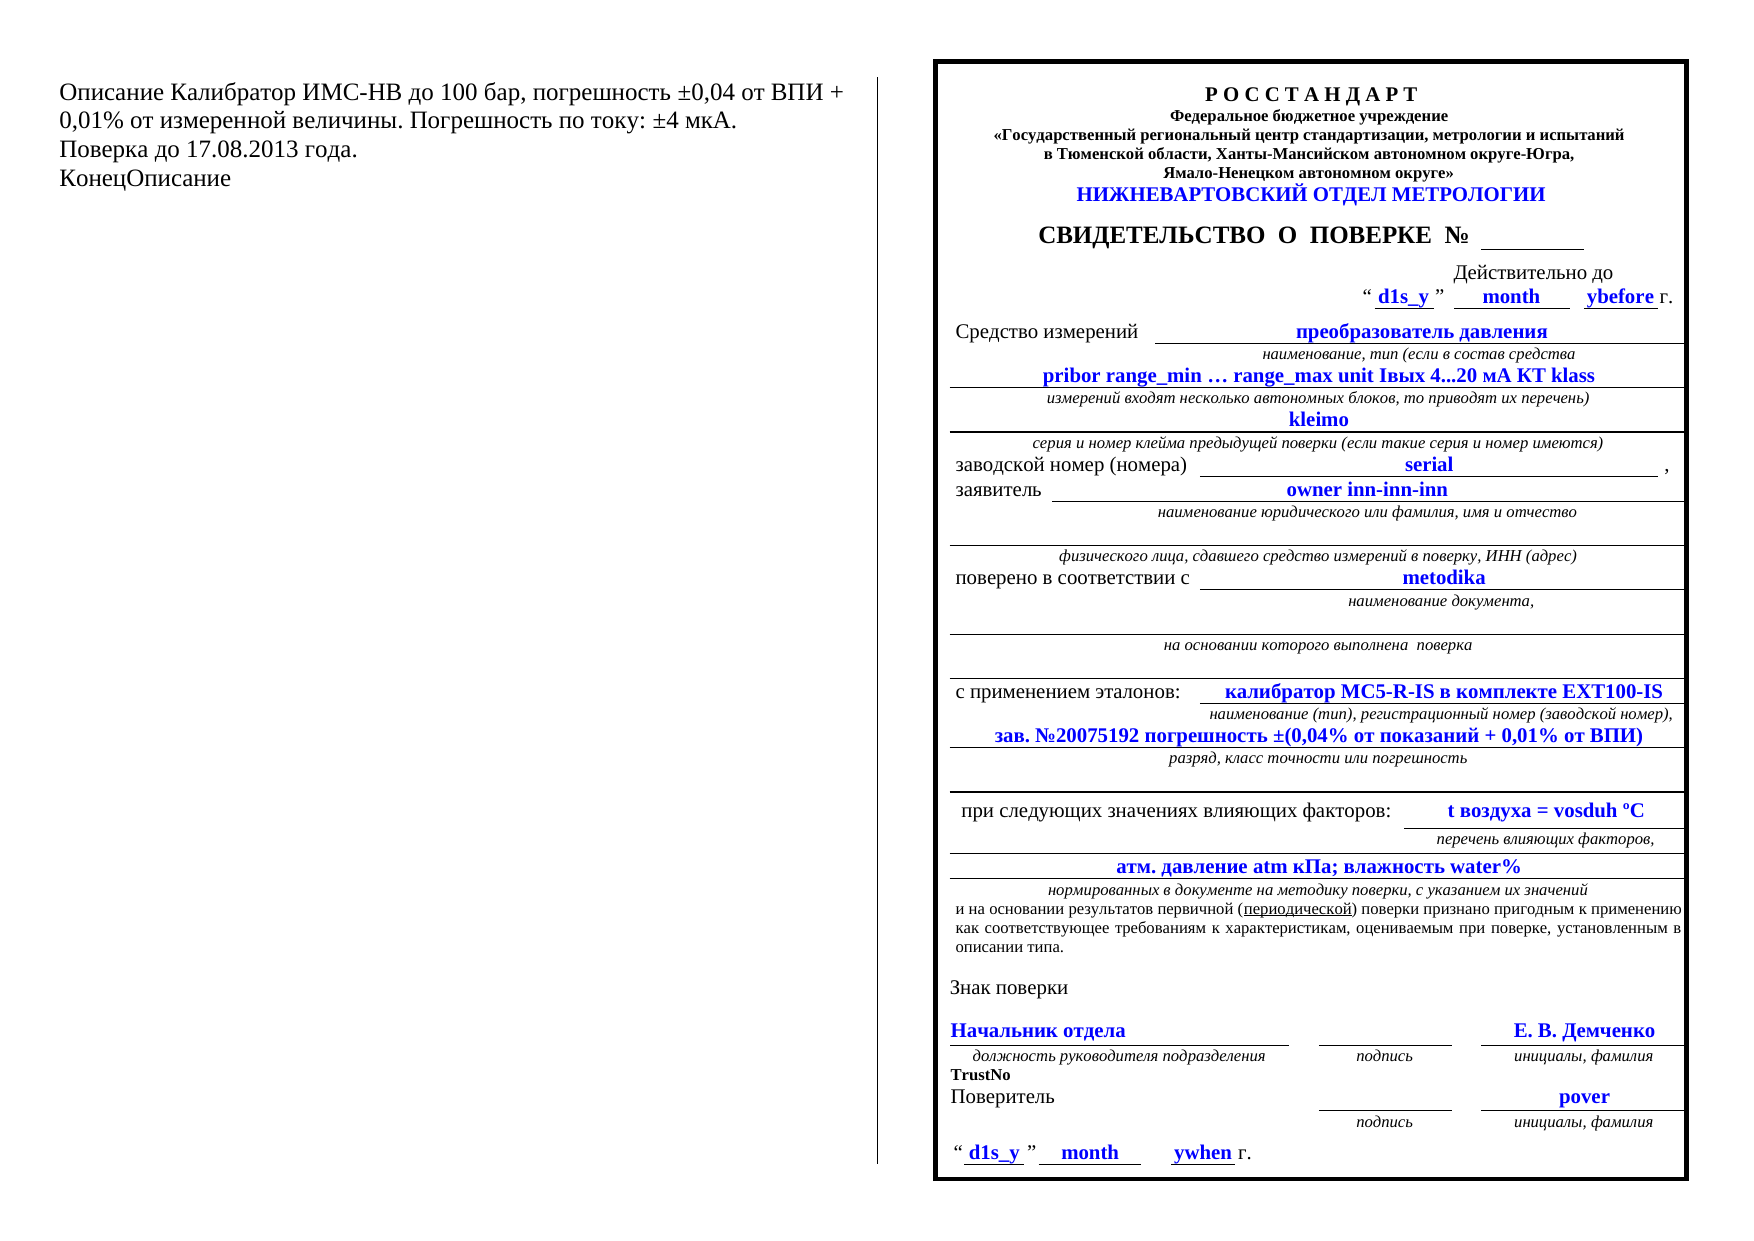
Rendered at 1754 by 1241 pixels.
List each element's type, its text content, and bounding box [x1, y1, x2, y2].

table_header [1584, 221, 1684, 249]
table_cell и на основании результатов первичной (периодической) поверки признано пригодным к применению как соответствующее требованиям к характеристикам, оцениваемым при поверке, установленным в описании типа. [950, 899, 1684, 956]
table_cell [950, 343, 1155, 363]
table_cell серия и номер клейма предыдущей поверки (если такие серия и номер имеются) [950, 433, 1684, 452]
text «Государственный региональный центр стандартизации, метрологии и испытаний [949, 125, 1672, 144]
table_header [1289, 1018, 1319, 1045]
text Федеральное бюджетное учреждение [949, 106, 1672, 125]
table_cell с применением эталонов: [950, 679, 1200, 703]
table_cell pribor range_min … range_max unit Iвых 4...20 мА КТ klass [950, 363, 1684, 387]
table_cell [1481, 1065, 1684, 1084]
table_cell [1452, 1065, 1481, 1084]
table_cell [1196, 828, 1404, 853]
table_cell инициалы, фамилия [1481, 1111, 1684, 1131]
table_cell нормированных в документе на методику поверки, с указанием их значений [950, 879, 1684, 898]
table_cell Средство измерений [950, 319, 1155, 343]
table_cell подпись [1319, 1046, 1452, 1065]
table_cell [1289, 1084, 1319, 1110]
text Ямало-Ненецком автономном округе» [949, 163, 1672, 182]
table_cell serial [1200, 452, 1658, 476]
text Описание Калибратор ИМС-НВ до 100 бар, погрешность ±0,04 от ВПИ + 0,01% от измеренной величины. Погрешность по току: ±4 мкА. [59, 77, 875, 134]
table_cell разряд, класс точности или погрешность [950, 748, 1684, 767]
table_cell pover [1481, 1084, 1684, 1110]
text Знак поверки [949, 975, 1672, 999]
table_cell [950, 589, 1200, 609]
text НИЖНЕВАРТОВСКИЙ ОТДЕЛ МЕТРОЛОГИИ [949, 182, 1672, 206]
table_header г. [1235, 1140, 1263, 1164]
table_cell зав. №20075192 погрешность ±(0,04% от показаний + 0,01% от ВПИ) [950, 723, 1684, 747]
table_cell “ [1356, 284, 1374, 308]
table_cell ” [1434, 284, 1454, 308]
table_cell ybefore [1584, 284, 1658, 308]
table_header ” [1024, 1140, 1038, 1164]
table_cell г. [1658, 284, 1684, 308]
table_cell [1452, 1045, 1481, 1065]
table_header [1319, 1018, 1452, 1045]
table_header month [1039, 1140, 1141, 1164]
table_cell [1289, 1045, 1319, 1065]
table_cell metodika [1200, 565, 1684, 589]
text КонецОписание [59, 163, 875, 192]
table_cell [1452, 1084, 1481, 1110]
table_cell [950, 828, 1196, 853]
table_cell [950, 768, 1684, 791]
table_cell [1319, 1065, 1452, 1084]
table_cell наименование документа, [1200, 590, 1684, 609]
table_cell t воздуха = vosduh ºC [1404, 793, 1684, 828]
table_cell [950, 308, 1155, 319]
table_header Е. В. Демченко [1481, 1018, 1684, 1045]
table_cell [1452, 1110, 1481, 1131]
table_cell owner inn-inn-inn [1052, 476, 1684, 501]
table_cell инициалы, фамилия [1481, 1046, 1684, 1065]
table_cell наименование (тип), регистрационный номер (заводской номер), [1200, 704, 1684, 723]
table_cell подпись [1319, 1111, 1452, 1131]
table_cell должность руководителя подразделения [950, 1046, 1289, 1065]
table_cell month [1454, 284, 1570, 308]
text Поверка до 17.08.2013 года. [59, 134, 875, 163]
text в Тюменской области, Ханты-Мансийском автономном округе-Югра, [949, 144, 1672, 163]
table_cell при следующих значениях влияющих факторов: [950, 793, 1404, 828]
table_header [1481, 221, 1584, 249]
table_cell TrustNo [950, 1065, 1289, 1084]
table_cell наименование юридического или фамилия, имя и отчество [1052, 502, 1684, 521]
text Р О С С Т А Н Д А Р Т [949, 81, 1672, 106]
table_cell [950, 284, 1356, 308]
table_header ywhen [1171, 1140, 1235, 1164]
table_cell преобразователь давления [1155, 319, 1684, 343]
table_cell [950, 501, 1052, 521]
table_header d1s_y [964, 1140, 1024, 1164]
table_cell [1289, 1065, 1319, 1084]
table_cell d1s_y [1375, 284, 1434, 308]
table_cell [950, 521, 1684, 545]
table_cell [950, 703, 1200, 723]
table_header [1141, 1140, 1171, 1164]
table_header [1452, 1018, 1481, 1045]
table_cell калибратор MC5-R-IS в комплекте EXT100-IS [1200, 679, 1684, 703]
table_cell Поверитель [950, 1084, 1289, 1110]
table_cell заявитель [950, 476, 1052, 501]
table_header “ [950, 1140, 964, 1164]
table_header СВИДЕТЕЛЬСТВО О ПОВЕРКЕ № [950, 221, 1481, 249]
table_cell kleimo [950, 407, 1684, 431]
table_cell [950, 249, 1684, 260]
table_cell [950, 654, 1684, 678]
table_cell Действительно до [950, 260, 1684, 284]
table_cell на основании которого выполнена поверка [950, 635, 1684, 654]
table_cell [1319, 1084, 1452, 1110]
table_cell [1155, 308, 1684, 319]
table_cell поверено в соответствии с [950, 565, 1200, 589]
table_cell заводской номер (номера) [950, 452, 1200, 476]
table_header Начальник отдела [950, 1018, 1289, 1045]
table_cell наименование, тип (если в состав средства [1155, 344, 1684, 363]
table_cell физического лица, сдавшего средство измерений в поверку, ИНН (адрес) [950, 546, 1684, 565]
table_cell [1289, 1110, 1319, 1131]
table_cell , [1658, 452, 1684, 476]
table_cell перечень влияющих факторов, [1404, 829, 1684, 853]
table_cell [1570, 284, 1584, 308]
table_cell атм. давление atm кПа; влажность water% [950, 854, 1684, 878]
table_cell [950, 1110, 1289, 1131]
table_cell измерений входят несколько автономных блоков, то приводят их перечень) [950, 388, 1684, 407]
table_cell [950, 610, 1684, 633]
